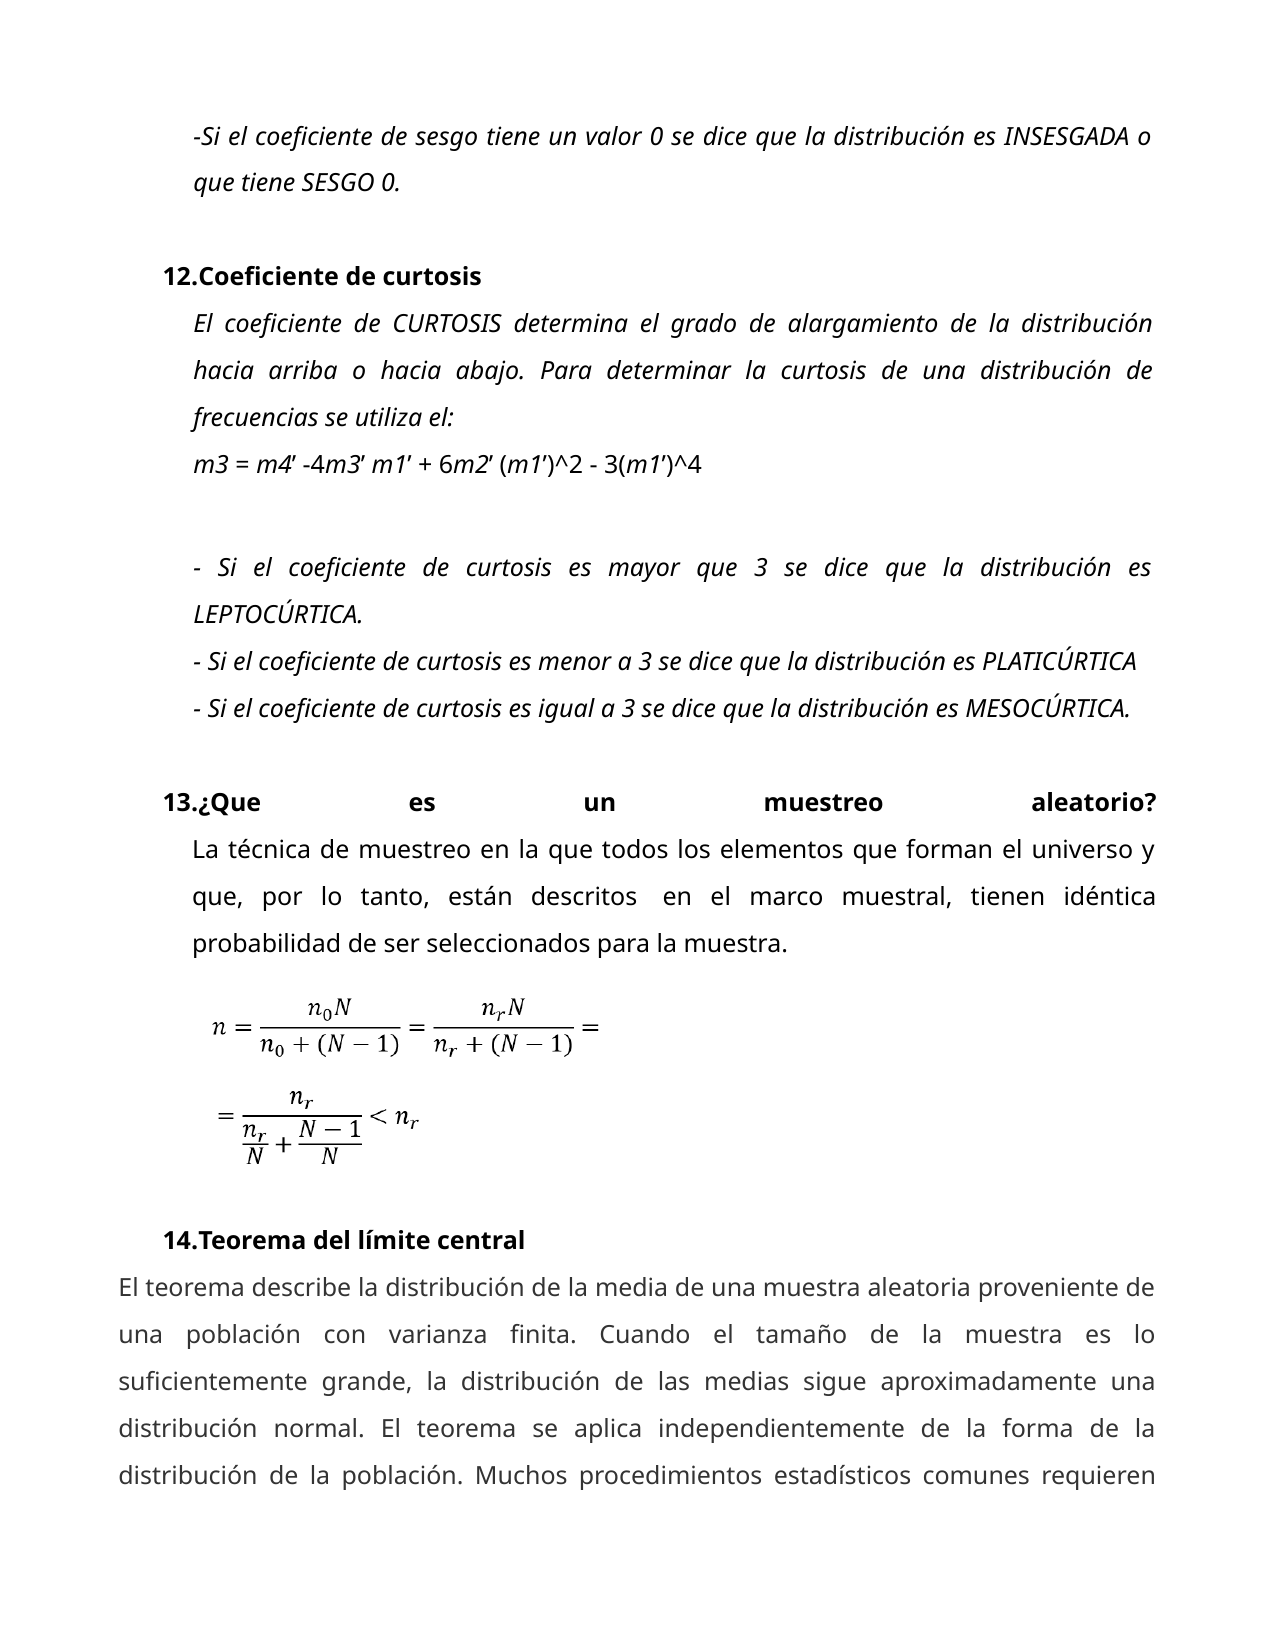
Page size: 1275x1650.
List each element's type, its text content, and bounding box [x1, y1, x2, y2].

picture [193, 972, 608, 1210]
text - Si el coeficiente de curtosis es menor a 3 se dice que la distribución es PLATICÚRTICA [193, 643, 1157, 677]
list Teorema del límite central [162, 1223, 1157, 1257]
list ¿Que es un muestreo aleatorio? La técnica de muestreo en la que todos los elementos que forman el universo y que, por lo tanto, están descritos en el marco muestral, tienen idéntica probabilidad de ser seleccionados para la muestra. [162, 784, 1157, 959]
text -Si el coeficiente de sesgo tiene un valor 0 se dice que la distribución es INSESGADA o que tiene SESGO 0. [193, 118, 1157, 199]
text - Si el coeficiente de curtosis es igual a 3 se dice que la distribución es MESOCÚRTICA. [193, 690, 1157, 724]
text El teorema describe la distribución de la media de una muestra aleatoria proveniente de una población con varianza finita. Cuando el tamaño de la muestra es lo suficientemente grande, la distribución de las medias sigue aproximadamente una distribución normal. El teorema se aplica independientemente de la forma de la distribución de la población. Muchos procedimientos estadísticos comunes requieren [118, 1269, 1157, 1492]
list Coeficiente de curtosis [162, 259, 1157, 293]
text - Si el coeficiente de curtosis es mayor que 3 se dice que la distribución es LEPTOCÚRTICA. [193, 549, 1157, 630]
text El coeficiente de CURTOSIS determina el grado de alargamiento de la distribución hacia arriba o hacia abajo. Para determinar la curtosis de una distribución de frecuencias se utiliza el: [193, 306, 1157, 434]
text m3 = m4’ -4m3’ m1’ + 6m2’ (m1’)^2 - 3(m1’)^4 [193, 447, 1157, 481]
